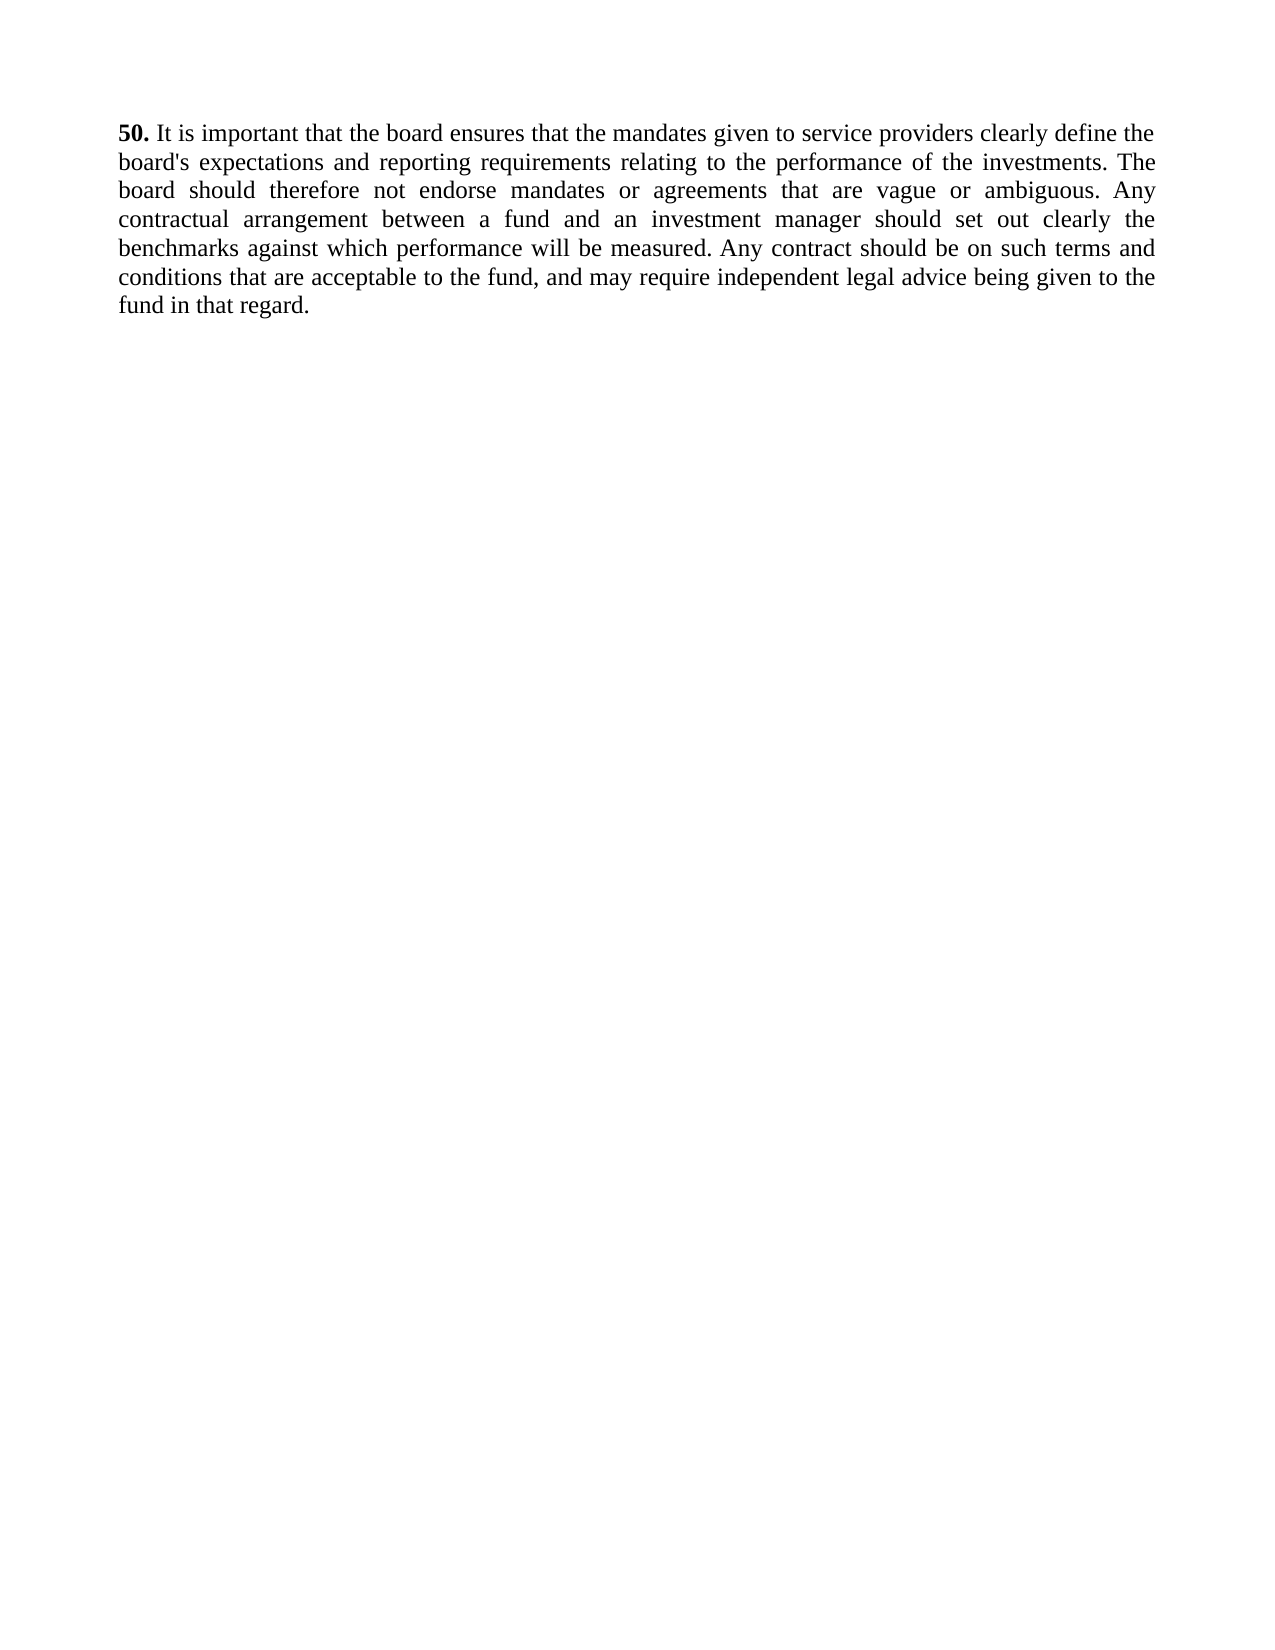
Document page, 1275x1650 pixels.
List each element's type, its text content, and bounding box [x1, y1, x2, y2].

text 50. It is important that the board ensures that the mandates given to service providers clearly define the board's expectations and reporting requirements relating to the performance of the investments. The board should therefore not endorse mandates or agreements that are vague or ambiguous. Any contractual arrangement between a fund and an investment manager should set out clearly the benchmarks against which performance will be measured. Any contract should be on such terms and conditions that are acceptable to the fund, and may require independent legal advice being given to the fund in that regard. [118, 118, 1157, 319]
